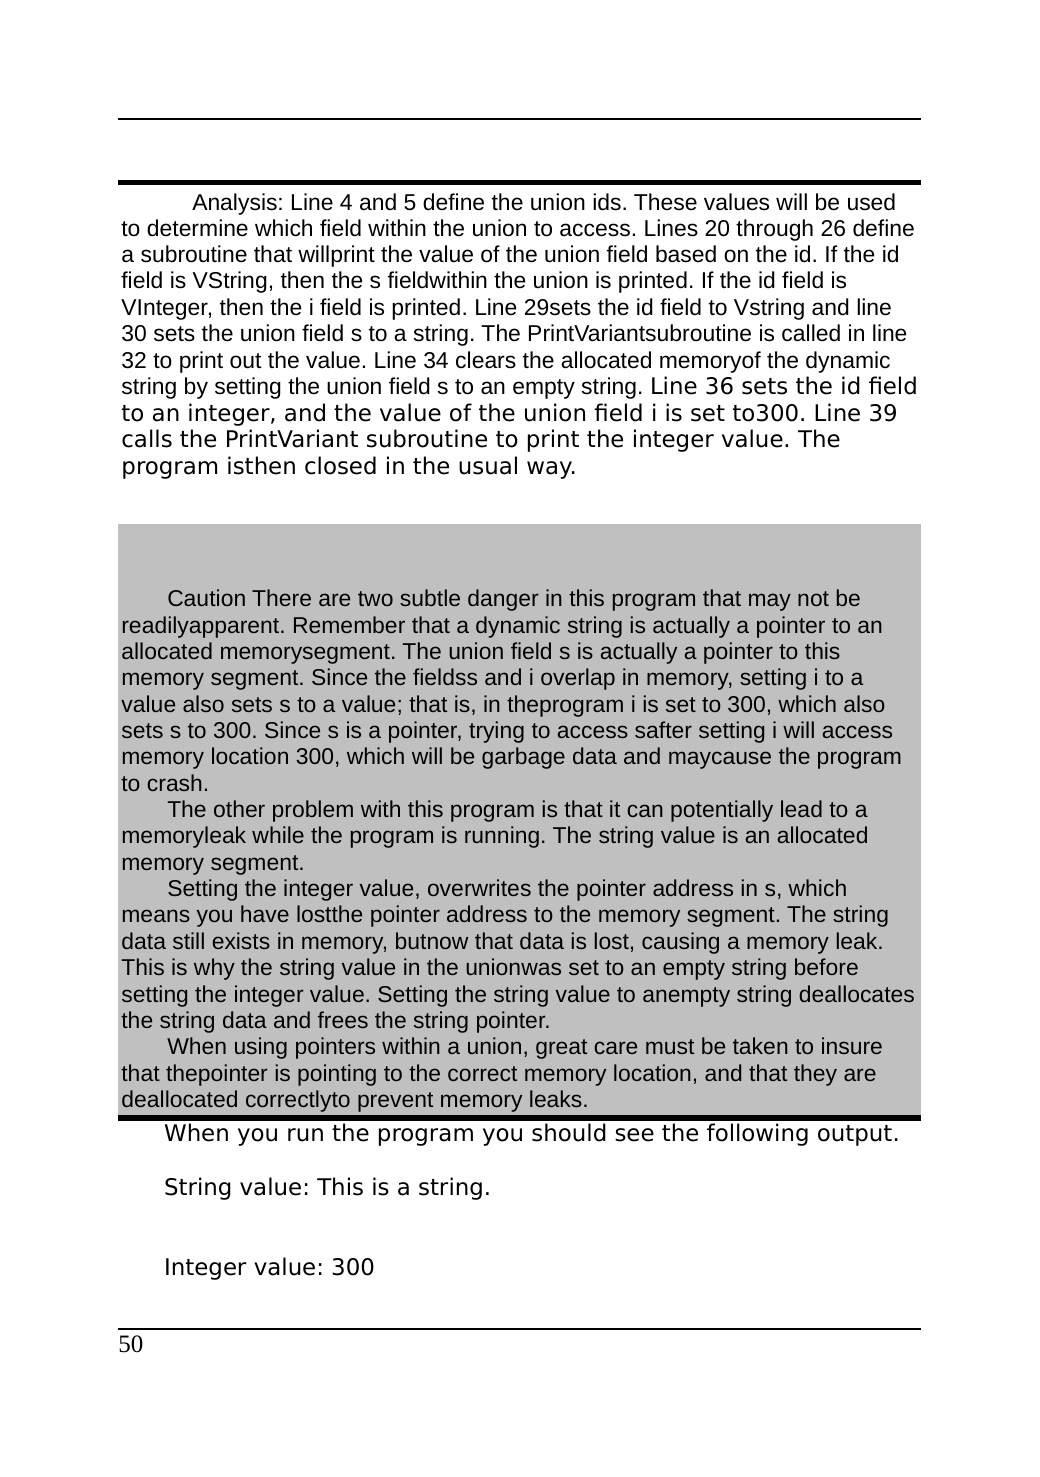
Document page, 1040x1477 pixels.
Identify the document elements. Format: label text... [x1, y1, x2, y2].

text Caution There are two subtle danger in this program that may not be readilyapparent. Remember that a dynamic string is actually a pointer to an allocated memorysegment. The union field s is actually a pointer to this memory segment. Since the fieldss and i overlap in memory, setting i to a value also sets s to a value; that is, in theprogram i is set to 300, which also sets s to 300. Since s is a pointer, trying to access safter setting i will access memory location 300, which will be garbage data and maycause the program to crash. [118, 577, 921, 788]
text Integer value: 300 [118, 1254, 921, 1281]
text Setting the integer value, overwrites the pointer address in s, which means you have lostthe pointer address to the memory segment. The string data still exists in memory, butnow that data is lost, causing a memory leak. This is why the string value in the unionwas set to an empty string before setting the integer value. Setting the string value to anempty string deallocates the string data and frees the string pointer. [118, 867, 921, 1025]
text When using pointers within a union, great care must be taken to insure that thepointer is pointing to the correct memory location, and that they are deallocated correctlyto prevent memory leaks. [118, 1025, 921, 1115]
text Analysis: Line 4 and 5 define the union ids. These values will be used to determine which field within the union to access. Lines 20 through 26 define a subroutine that willprint the value of the union field based on the id. If the id field is VString, then the s fieldwithin the union is printed. If the id field is VInteger, then the i field is printed. Line 29sets the id field to Vstring and line 30 sets the union field s to a string. The PrintVariantsubroutine is called in line 32 to print out the value. Line 34 clears the allocated memoryof the dynamic string by setting the union field s to an empty string. Line 36 sets the id field to an integer, and the value of the union field i is set to300. Line 39 calls the PrintVariant subroutine to print the integer value. The program isthen closed in the usual way. [118, 185, 921, 480]
text String value: This is a string. [118, 1174, 921, 1201]
text When you run the program you should see the following output. [118, 1121, 921, 1147]
text The other problem with this program is that it can potentially lead to a memoryleak while the program is running. The string value is an allocated memory segment. [118, 788, 921, 867]
